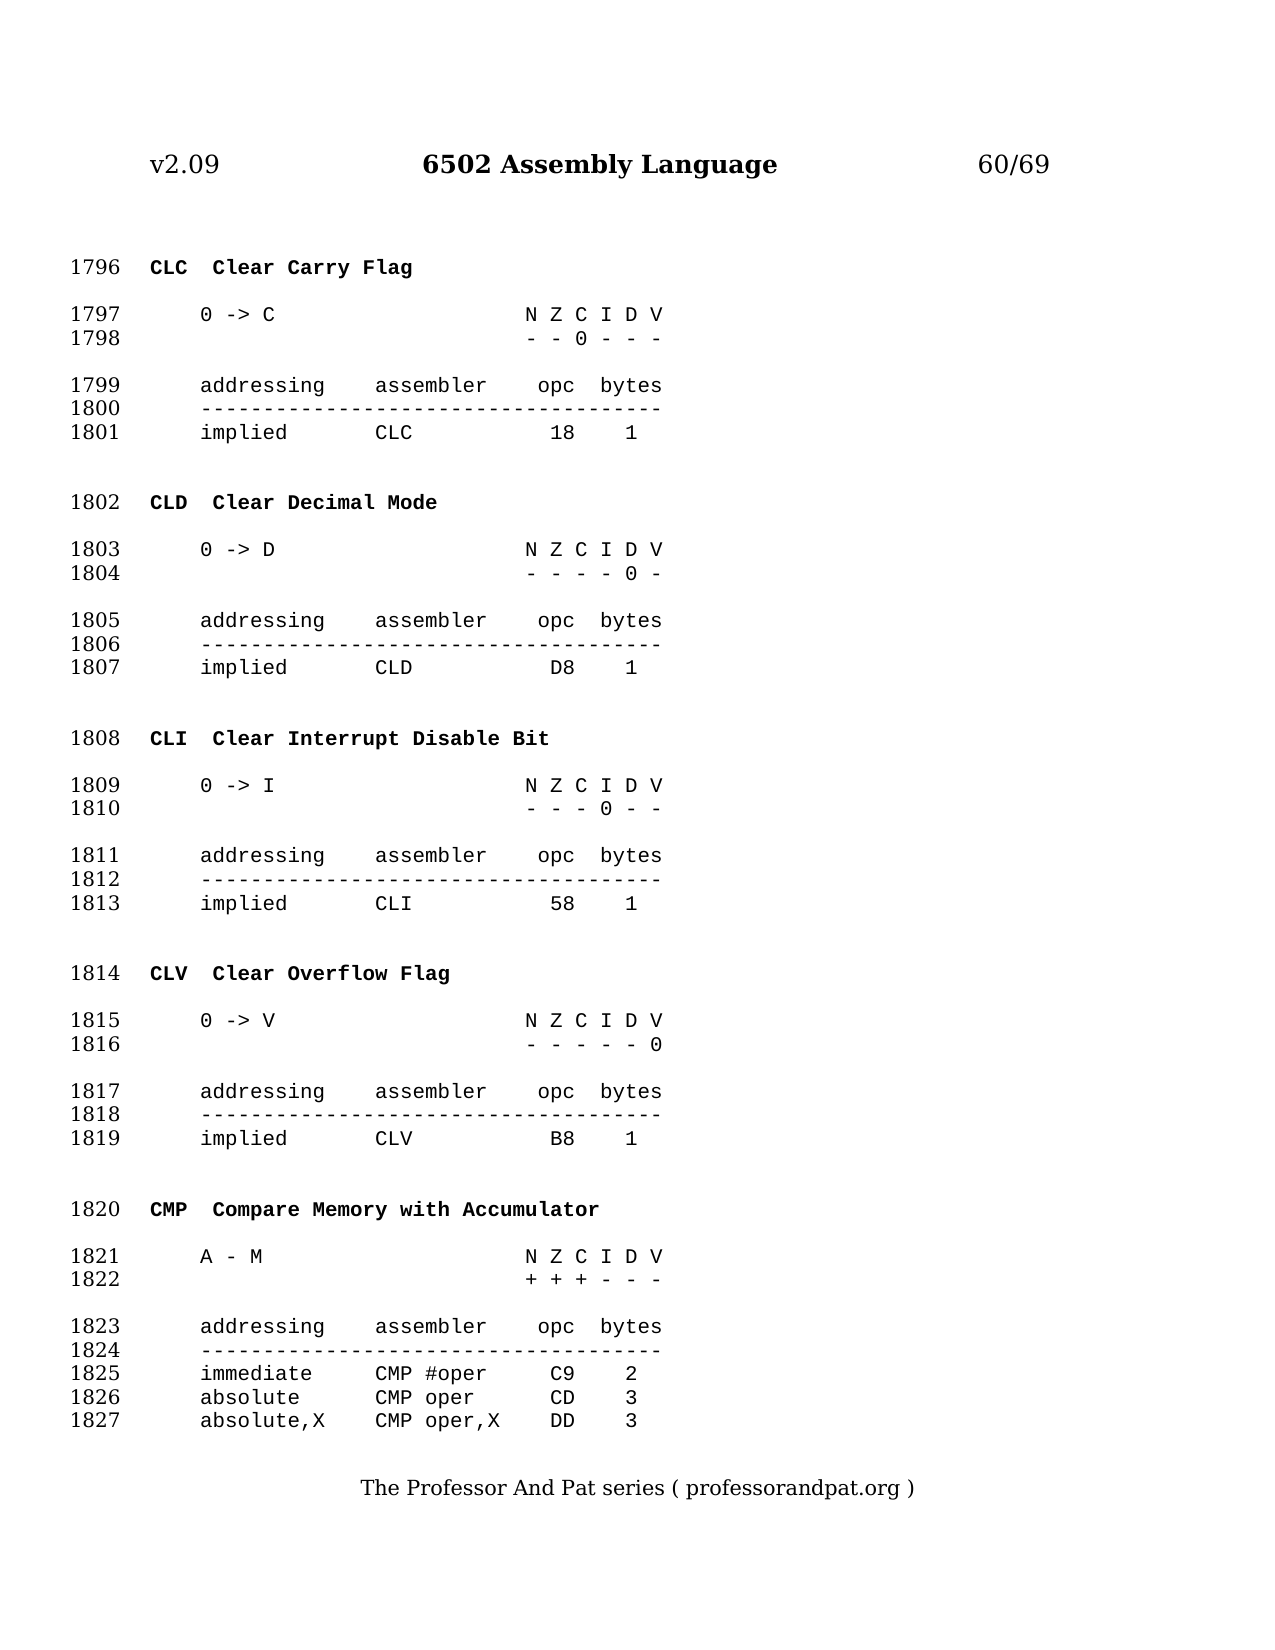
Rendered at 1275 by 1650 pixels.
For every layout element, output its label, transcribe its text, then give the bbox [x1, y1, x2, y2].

text + + + - - - [150, 1269, 1125, 1293]
text CLV Clear Overflow Flag [150, 963, 1125, 987]
text - - 0 - - - [150, 328, 1125, 351]
text 0 -> V N Z C I D V [150, 1010, 1125, 1034]
text - - - 0 - - [150, 798, 1125, 822]
text ------------------------------------- [150, 1340, 1125, 1363]
text CLD Clear Decimal Mode [150, 492, 1125, 516]
text 0 -> D N Z C I D V [150, 539, 1125, 563]
text ------------------------------------- [150, 869, 1125, 893]
text 0 -> C N Z C I D V [150, 304, 1125, 328]
text ------------------------------------- [150, 634, 1125, 657]
text ------------------------------------- [150, 398, 1125, 422]
text 0 -> I N Z C I D V [150, 775, 1125, 798]
text CLI Clear Interrupt Disable Bit [150, 728, 1125, 751]
text CLC Clear Carry Flag [150, 257, 1125, 281]
text addressing assembler opc bytes [150, 375, 1125, 398]
text addressing assembler opc bytes [150, 1316, 1125, 1340]
text implied CLI 58 1 [150, 893, 1125, 916]
text ------------------------------------- [150, 1104, 1125, 1128]
text - - - - - 0 [150, 1034, 1125, 1057]
text CMP Compare Memory with Accumulator [150, 1199, 1125, 1222]
text implied CLV B8 1 [150, 1128, 1125, 1152]
text absolute CMP oper CD 3 [150, 1387, 1125, 1411]
text implied CLC 18 1 [150, 422, 1125, 445]
text absolute,X CMP oper,X DD 3 [150, 1411, 1125, 1434]
text addressing assembler opc bytes [150, 846, 1125, 869]
text - - - - 0 - [150, 563, 1125, 587]
text A - M N Z C I D V [150, 1246, 1125, 1269]
text immediate CMP #oper C9 2 [150, 1363, 1125, 1387]
text implied CLD D8 1 [150, 657, 1125, 681]
text addressing assembler opc bytes [150, 1081, 1125, 1104]
text addressing assembler opc bytes [150, 610, 1125, 634]
